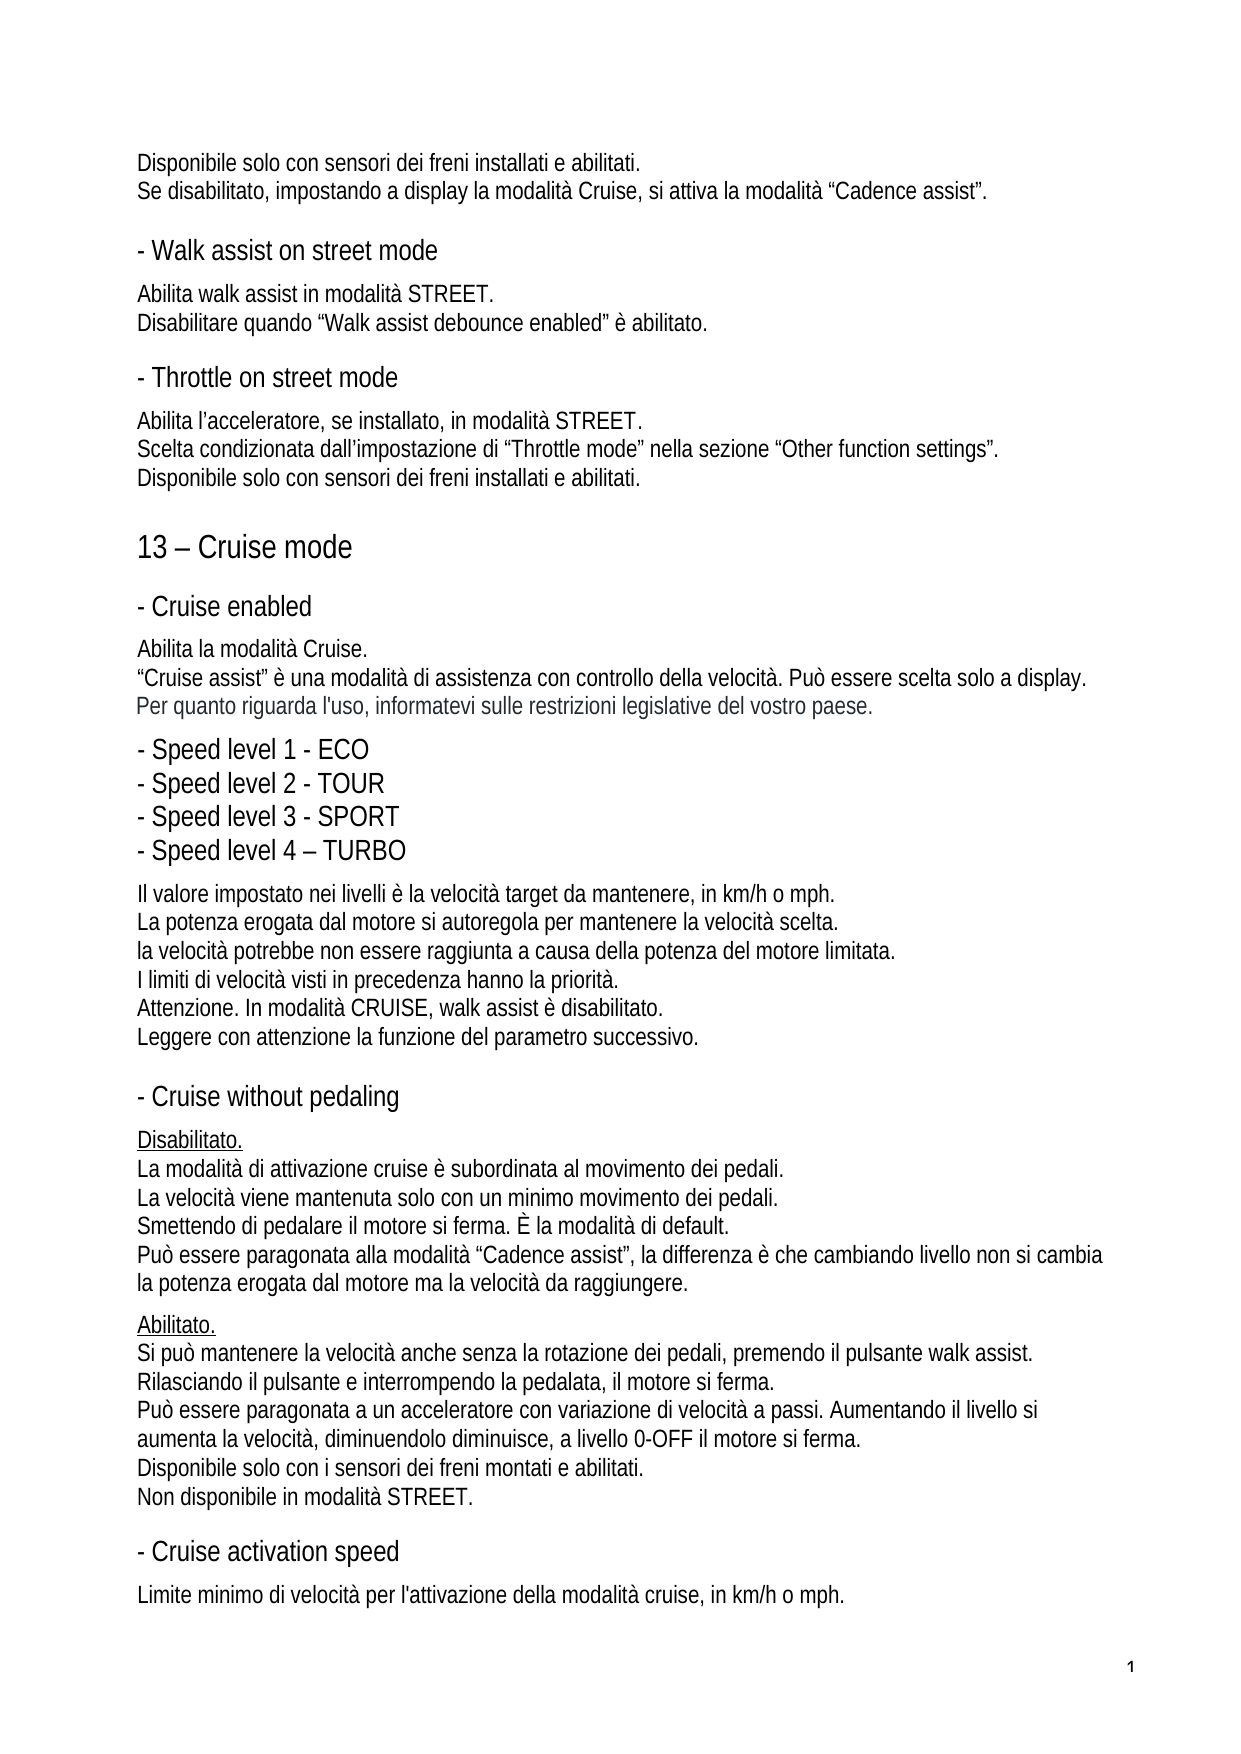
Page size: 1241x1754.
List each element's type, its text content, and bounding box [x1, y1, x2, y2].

text Attenzione. In modalità CRUISE, walk assist è disabilitato. [137, 993, 1122, 1022]
text la velocità potrebbe non essere raggiunta a causa della potenza del motore limitata. [137, 936, 1122, 965]
text La velocità viene mantenuta solo con un minimo movimento dei pedali. [137, 1182, 1122, 1211]
text Disponibile solo con i sensori dei freni montati e abilitati. [137, 1453, 1122, 1481]
text Si può mantenere la velocità anche senza la rotazione dei pedali, premendo il pulsante walk assist. Rilasciando il pulsante e interrompendo la pedalata, il motore si ferma. [137, 1338, 1122, 1396]
text - Speed level 1 - ECO [137, 732, 1122, 766]
text - Cruise activation speed [137, 1534, 1122, 1567]
text Può essere paragonata alla modalità “Cadence assist”, la differenza è che cambiando livello non si cambia la potenza erogata dal motore ma la velocità da raggiungere. [137, 1240, 1122, 1297]
text Leggere con attenzione la funzione del parametro successivo. [137, 1022, 1122, 1051]
text “Cruise assist” è una modalità di assistenza con controllo della velocità. Può essere scelta solo a display. [137, 663, 1122, 691]
text - Walk assist on street mode [137, 233, 1122, 267]
text Scelta condizionata dall’impostazione di “Throttle mode” nella sezione “Other function settings”. [137, 434, 1122, 463]
text Per quanto riguarda l'uso, informatevi sulle restrizioni legislative del vostro paese. [136, 691, 1122, 720]
text Disponibile solo con sensori dei freni installati e abilitati. [137, 463, 1122, 492]
text Disabilitato. [137, 1125, 1122, 1154]
text - Cruise without pedaling [137, 1079, 1122, 1113]
text Abilita l’acceleratore, se installato, in modalità STREET. [137, 406, 1122, 434]
text La modalità di attivazione cruise è subordinata al movimento dei pedali. [137, 1154, 1122, 1182]
text Disabilitare quando “Walk assist debounce enabled” è abilitato. [137, 308, 1122, 337]
text Il valore impostato nei livelli è la velocità target da mantenere, in km/h o mph. [137, 879, 1122, 907]
text Non disponibile in modalità STREET. [137, 1481, 1122, 1510]
text Limite minimo di velocità per l'attivazione della modalità cruise, in km/h o mph. [137, 1580, 1122, 1608]
text - Speed level 3 - SPORT [137, 799, 1122, 833]
text - Speed level 2 - TOUR [137, 766, 1122, 799]
text - Throttle on street mode [137, 360, 1122, 394]
text Se disabilitato, impostando a display la modalità Cruise, si attiva la modalità “Cadence assist”. [137, 176, 1122, 205]
text - Cruise enabled [137, 589, 1122, 622]
text La potenza erogata dal motore si autoregola per mantenere la velocità scelta. [137, 907, 1122, 936]
text Abilitato. [137, 1309, 1122, 1338]
text - Speed level 4 – TURBO [137, 833, 1122, 866]
text Disponibile solo con sensori dei freni installati e abilitati. [137, 148, 1122, 176]
text 13 – Cruise mode [137, 527, 1122, 565]
text Smettendo di pedalare il motore si ferma. È la modalità di default. [137, 1211, 1122, 1240]
text Abilita walk assist in modalità STREET. [137, 279, 1122, 308]
text Può essere paragonata a un acceleratore con variazione di velocità a passi. Aumentando il livello si aumenta la velocità, diminuendolo diminuisce, a livello 0-OFF il motore si ferma. [137, 1396, 1122, 1453]
text I limiti di velocità visti in precedenza hanno la priorità. [137, 965, 1122, 993]
text Abilita la modalità Cruise. [137, 634, 1122, 663]
